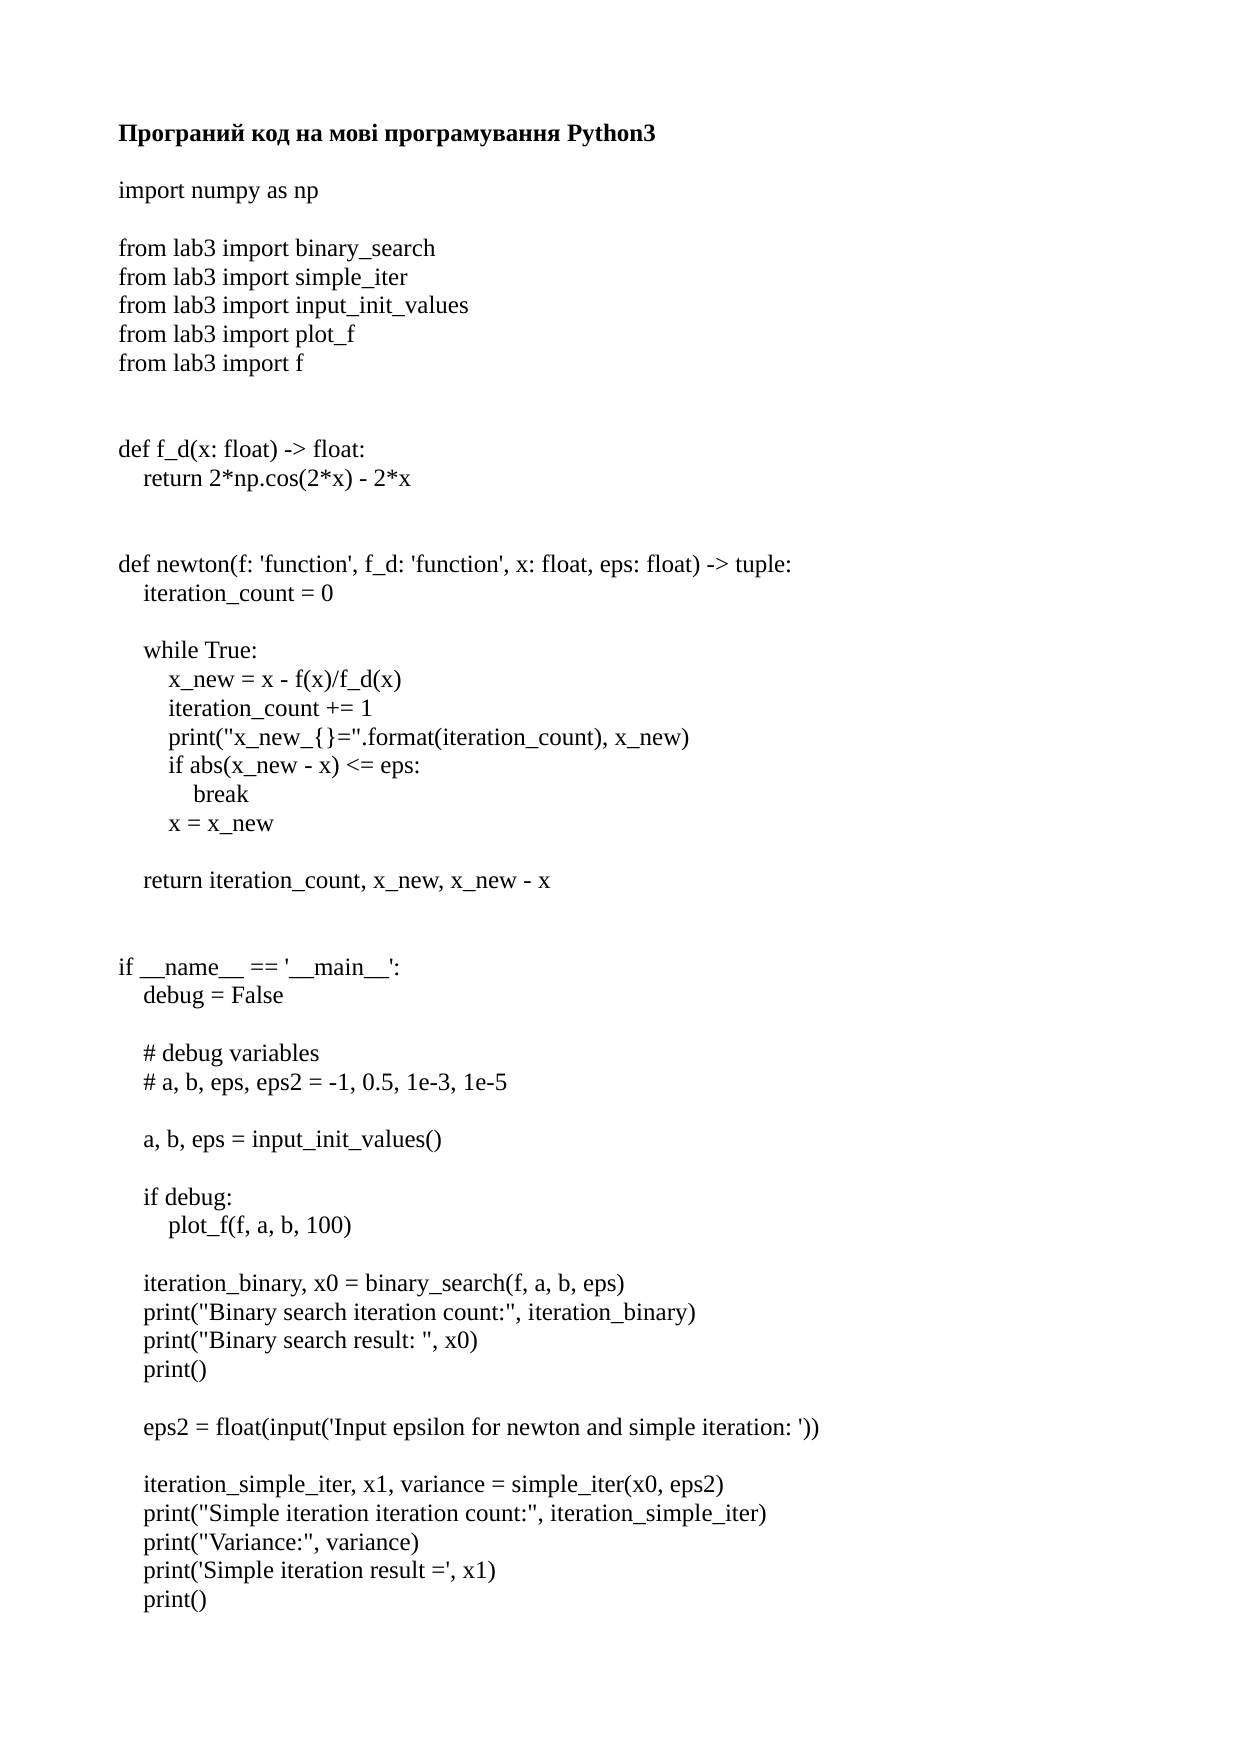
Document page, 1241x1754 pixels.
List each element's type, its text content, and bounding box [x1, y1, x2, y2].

text iteration_count += 1 [118, 693, 1122, 722]
text # a, b, eps, eps2 = -1, 0.5, 1e-3, 1e-5 [118, 1067, 1122, 1096]
text iteration_simple_iter, x1, variance = simple_iter(x0, eps2) [118, 1469, 1122, 1498]
text # debug variables [118, 1038, 1122, 1067]
text print("Variance:", variance) [118, 1527, 1122, 1556]
text print("Binary search iteration count:", iteration_binary) [118, 1297, 1122, 1326]
text print("x_new_{}=".format(iteration_count), x_new) [118, 722, 1122, 751]
text eps2 = float(input('Input epsilon for newton and simple iteration: ')) [118, 1412, 1122, 1441]
text print() [118, 1354, 1122, 1383]
text from lab3 import binary_search [118, 233, 1122, 262]
text from lab3 import input_init_values [118, 291, 1122, 319]
text from lab3 import plot_f [118, 319, 1122, 348]
text if abs(x_new - x) <= eps: [118, 751, 1122, 779]
text return 2*np.cos(2*x) - 2*x [118, 463, 1122, 492]
text print("Binary search result: ", x0) [118, 1326, 1122, 1354]
text if debug: [118, 1182, 1122, 1211]
text def newton(f: 'function', f_d: 'function', x: float, eps: float) -> tuple: [118, 549, 1122, 578]
text print() [118, 1584, 1122, 1613]
text Програний код на мові програмування Python3 [118, 118, 1122, 147]
text def f_d(x: float) -> float: [118, 434, 1122, 463]
text while True: [118, 636, 1122, 664]
text x = x_new [118, 808, 1122, 837]
text iteration_binary, x0 = binary_search(f, a, b, eps) [118, 1268, 1122, 1297]
text import numpy as np [118, 176, 1122, 204]
text iteration_count = 0 [118, 578, 1122, 607]
text from lab3 import simple_iter [118, 262, 1122, 291]
text debug = False [118, 981, 1122, 1009]
text x_new = x - f(x)/f_d(x) [118, 664, 1122, 693]
text print('Simple iteration result =', x1) [118, 1556, 1122, 1584]
text print("Simple iteration iteration count:", iteration_simple_iter) [118, 1498, 1122, 1527]
text a, b, eps = input_init_values() [118, 1124, 1122, 1153]
text plot_f(f, a, b, 100) [118, 1211, 1122, 1239]
text from lab3 import f [118, 348, 1122, 377]
text return iteration_count, x_new, x_new - x [118, 866, 1122, 894]
text break [118, 779, 1122, 808]
text if __name__ == '__main__': [118, 952, 1122, 981]
